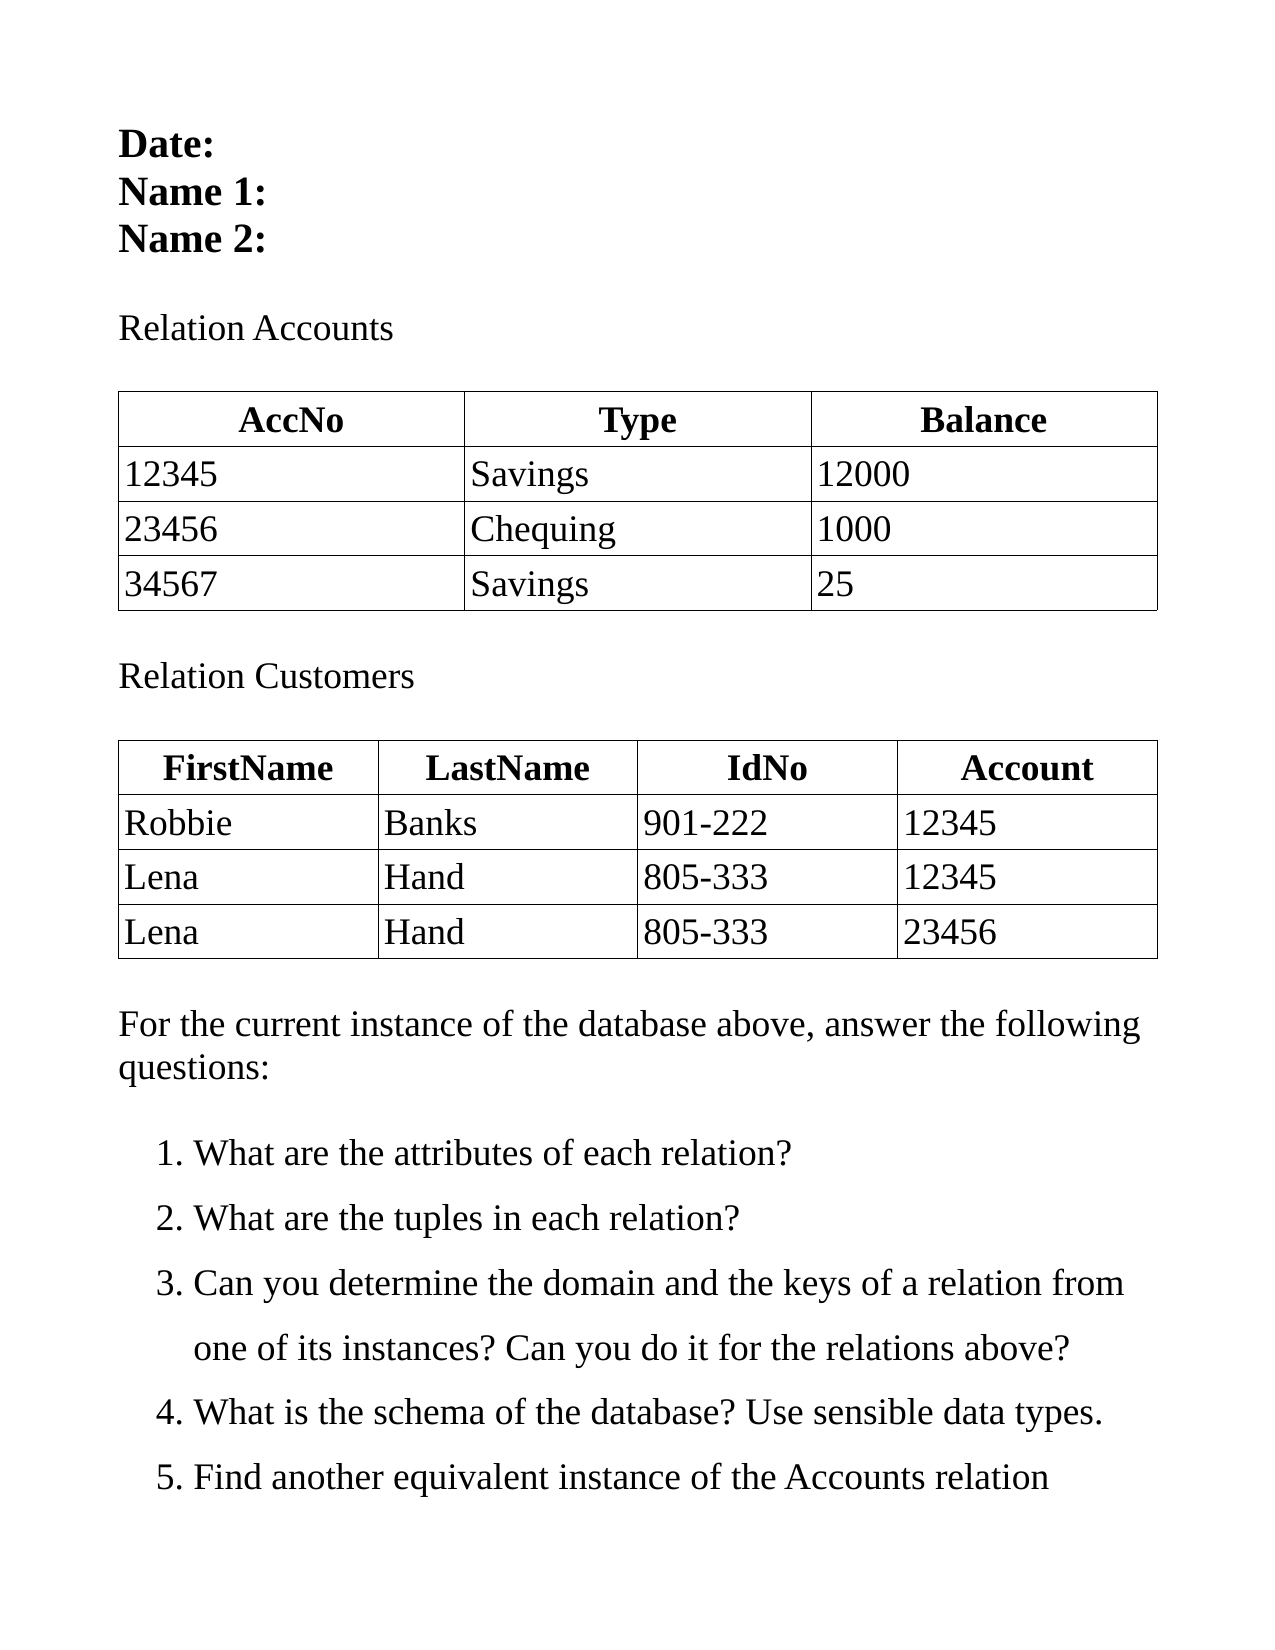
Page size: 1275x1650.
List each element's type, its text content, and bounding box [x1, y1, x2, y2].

table_cell 34567 [119, 556, 464, 610]
table_cell 12345 [119, 447, 464, 501]
table_cell 901-222 [638, 795, 897, 849]
table_cell Savings [465, 556, 811, 610]
table_cell 12000 [812, 447, 1157, 501]
list What are the attributes of each relation? [156, 1131, 1157, 1174]
table_cell Hand [379, 850, 637, 903]
text Relation Accounts [118, 305, 1157, 348]
list Find another equivalent instance of the Accounts relation [156, 1454, 1157, 1497]
table_cell Savings [465, 447, 811, 501]
text Name 1: [118, 166, 1157, 214]
list What is the schema of the database? Use sensible data types. [156, 1389, 1157, 1433]
table_header LastName [379, 741, 637, 794]
table_cell Robbie [119, 795, 378, 849]
table_cell 805-333 [638, 905, 897, 958]
table_cell Banks [379, 795, 637, 849]
table_header IdNo [638, 741, 897, 794]
text Name 2: [118, 214, 1157, 262]
table_cell 12345 [898, 850, 1157, 903]
table_cell Lena [119, 905, 378, 958]
table_cell 12345 [898, 795, 1157, 849]
list Can you determine the domain and the keys of a relation from one of its instances? Can you do it for the relations above? [156, 1260, 1157, 1368]
text Relation Customers [118, 653, 1157, 696]
table_cell 805-333 [638, 850, 897, 903]
table_cell Hand [379, 905, 637, 958]
list What are the tuples in each relation? [156, 1196, 1157, 1239]
table_cell 23456 [119, 502, 464, 555]
text Date: [118, 118, 1157, 166]
table_cell 25 [812, 556, 1157, 610]
table_cell 23456 [898, 905, 1157, 958]
table_cell Chequing [465, 502, 811, 555]
table_header AccNo [119, 392, 464, 446]
table_cell 1000 [812, 502, 1157, 555]
table_header FirstName [119, 741, 378, 794]
table_header Account [898, 741, 1157, 794]
text For the current instance of the database above, answer the following questions: [118, 1001, 1157, 1088]
table_header Type [465, 392, 811, 446]
table_header Balance [812, 392, 1157, 446]
table_cell Lena [119, 850, 378, 903]
